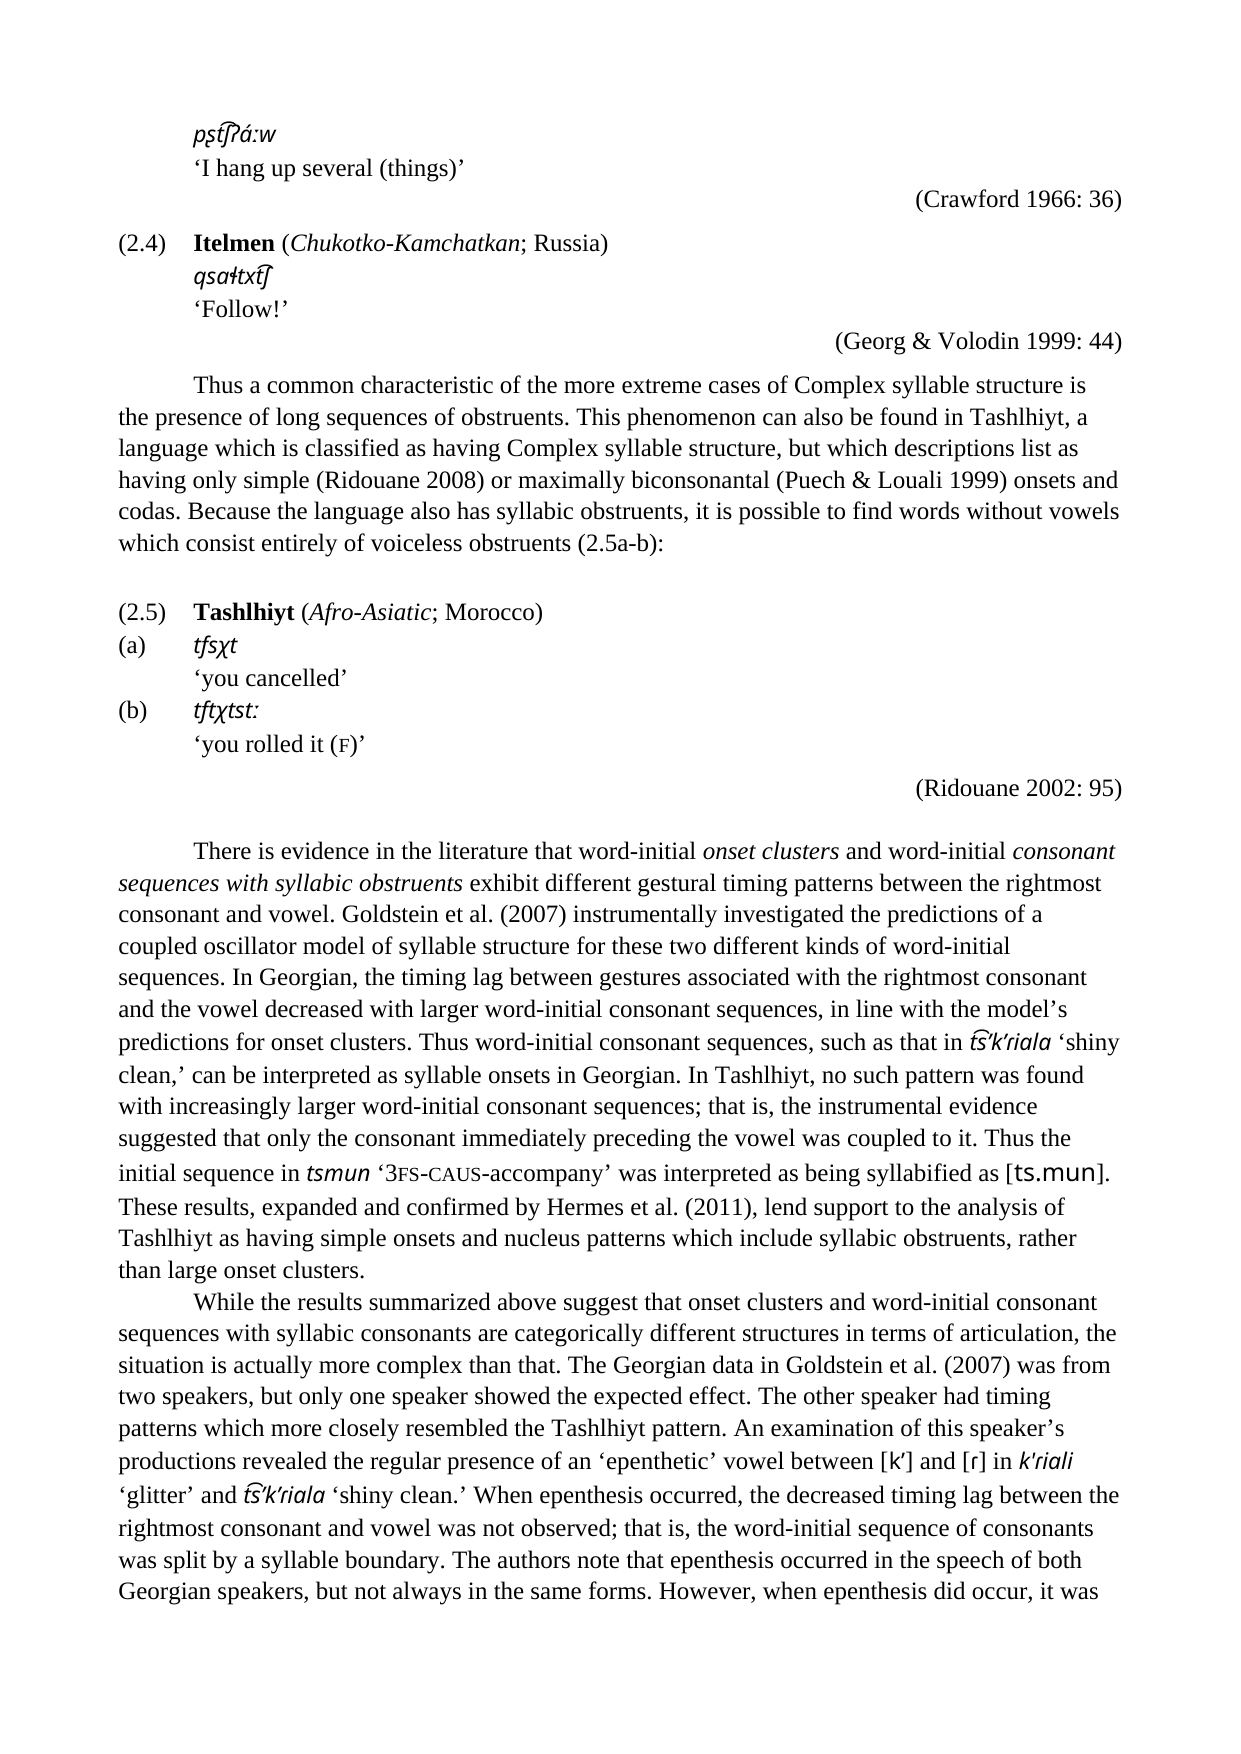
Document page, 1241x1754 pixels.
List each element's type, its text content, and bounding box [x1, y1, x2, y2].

text (2.5) Tashlhiyt (Afro-Asiatic; Morocco) [118, 597, 1122, 626]
text ‘I hang up several (things)’ [118, 153, 1122, 181]
text pʂt͡ʃʔáːw [118, 118, 1122, 149]
text ‘you rolled it (f)’ [193, 729, 1122, 758]
text (2.4) Itelmen (Chukotko-Kamchatkan; Russia) [118, 228, 1122, 257]
text (Georg & Volodin 1999: 44) [118, 326, 1122, 355]
text Thus a common characteristic of the more extreme cases of Complex syllable structure is the presence of long sequences of obstruents. This phenomenon can also be found in Tashlhiyt, a language which is classified as having Complex syllable structure, but which descriptions list as having only simple (Ridouane 2008) or maximally biconsonantal (Puech & Louali 1999) onsets and codas. Because the language also has syllabic obstruents, it is possible to find words without vowels which consist entirely of voiceless obstruents (2.5a-b): [118, 370, 1122, 557]
text qsaɬtxt͡ʃ [118, 260, 1122, 291]
text ‘Follow!’ [118, 294, 1122, 323]
text ‘you cancelled’ [193, 663, 1122, 692]
text (Ridouane 2002: 95) [118, 773, 1122, 802]
text While the results summarized above suggest that onset clusters and word-initial consonant sequences with syllabic consonants are categorically different structures in terms of articulation, the situation is actually more complex than that. The Georgian data in Goldstein et al. (2007) was from two speakers, but only one speaker showed the expected effect. The other speaker had timing patterns which more closely resembled the Tashlhiyt pattern. An examination of this speaker’s productions revealed the regular presence of an ‘epenthetic’ vowel between [k’] and [ɾ] in k'ɾiali ‘glitter’ and t͡s’k’ɾiala ‘shiny clean.’ When epenthesis occurred, the decreased timing lag between the rightmost consonant and vowel was not observed; that is, the word-initial sequence of consonants was split by a syllable boundary. The authors note that epenthesis occurred in the speech of both Georgian speakers, but not always in the same forms. However, when epenthesis did occur, it was [118, 1287, 1122, 1605]
text (Crawford 1966: 36) [118, 184, 1122, 213]
text (a) tfsχt [118, 628, 1122, 660]
text (b) tftχtstː [118, 694, 1122, 726]
text There is evidence in the literature that word-initial onset clusters and word-initial consonant sequences with syllabic obstruents exhibit different gestural timing patterns between the rightmost consonant and vowel. Goldstein et al. (2007) instrumentally investigated the predictions of a coupled oscillator model of syllable structure for these two different kinds of word-initial sequences. In Georgian, the timing lag between gestures associated with the rightmost consonant and the vowel decreased with larger word-initial consonant sequences, in line with the model’s predictions for onset clusters. Thus word-initial consonant sequences, such as that in t͡s’k’ɾiala ‘shiny clean,’ can be interpreted as syllable onsets in Georgian. In Tashlhiyt, no such pattern was found with increasingly larger word-initial consonant sequences; that is, the instrumental evidence suggested that only the consonant immediately preceding the vowel was coupled to it. Thus the initial sequence in tsmun ‘3fs-caus-accompany’ was interpreted as being syllabified as [ts.mun]. These results, expanded and confirmed by Hermes et al. (2011), lend support to the analysis of Tashlhiyt as having simple onsets and nucleus patterns which include syllabic obstruents, rather than large onset clusters. [118, 836, 1122, 1284]
